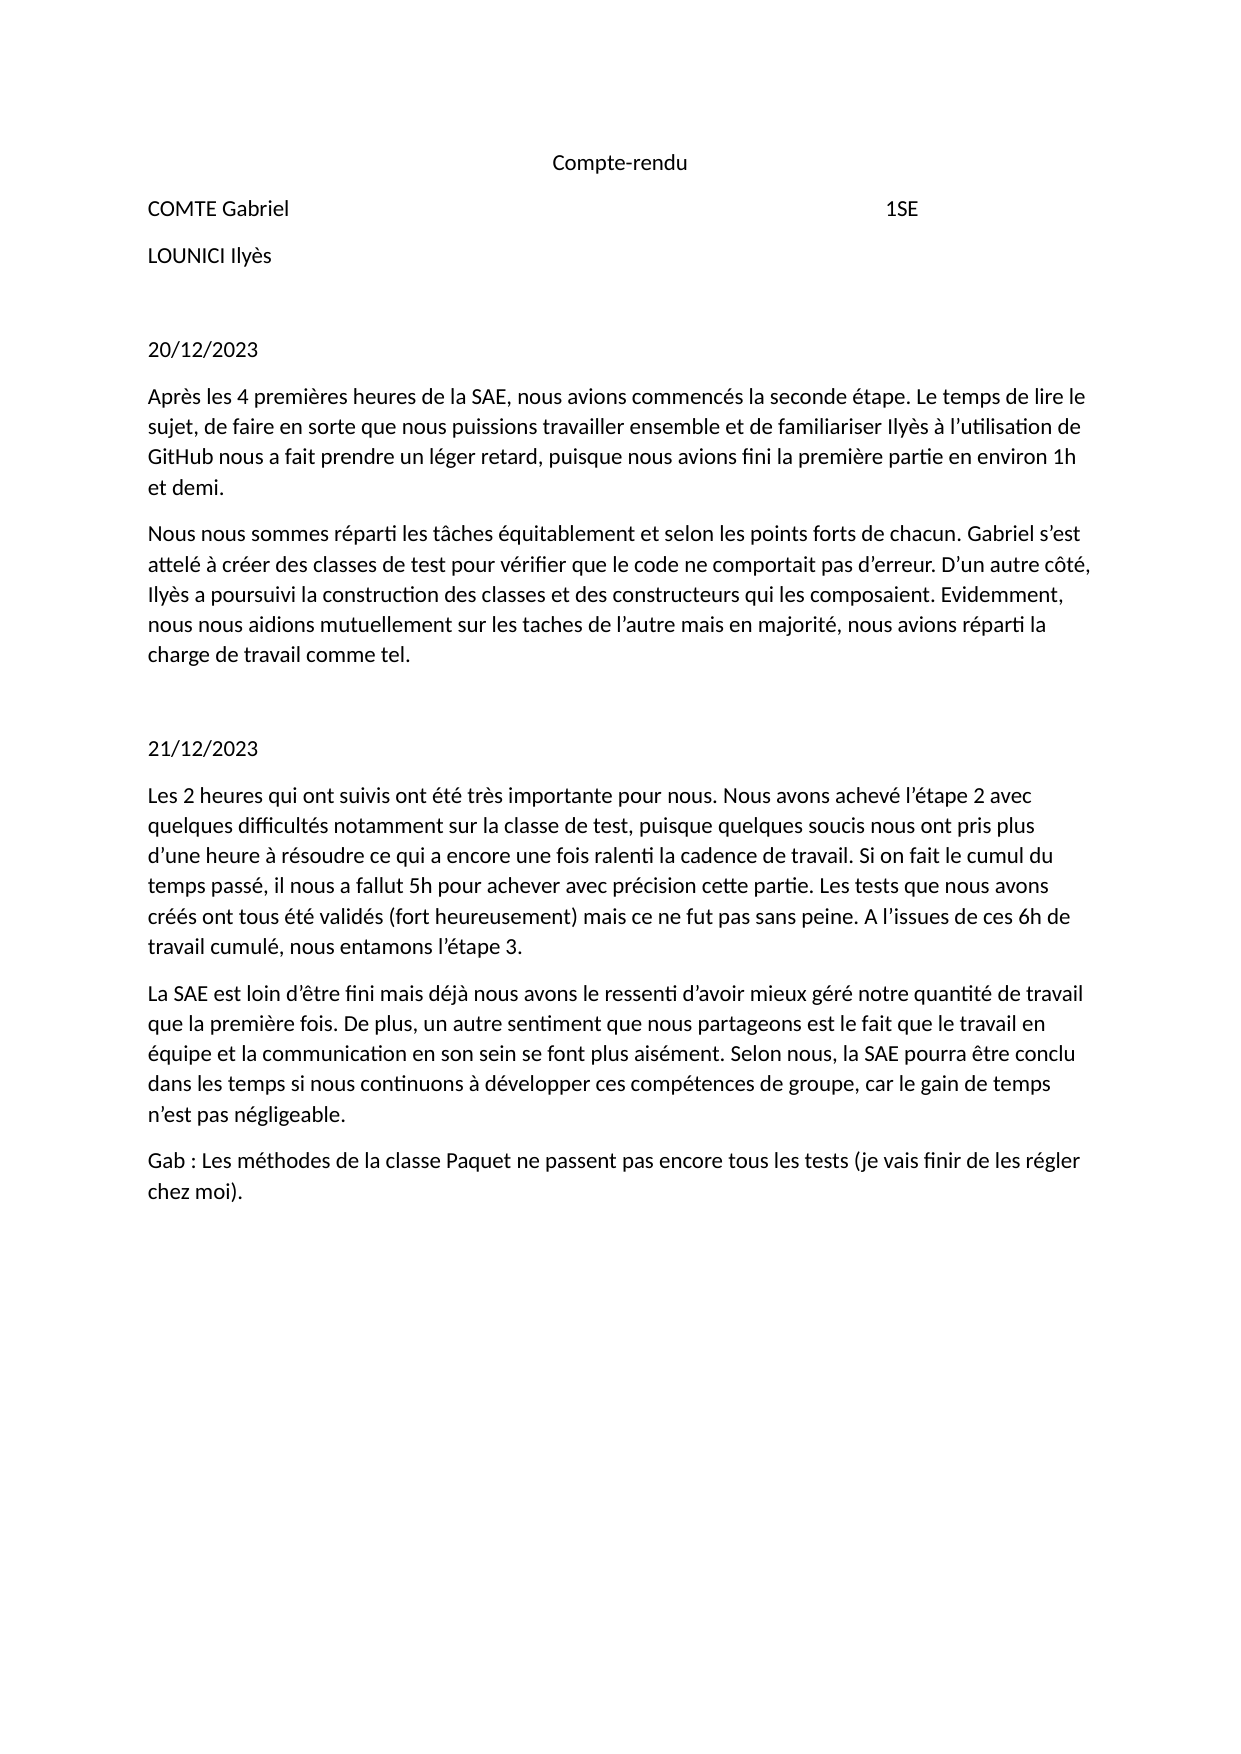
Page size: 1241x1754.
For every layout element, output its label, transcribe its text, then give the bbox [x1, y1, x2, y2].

text LOUNICI Ilyès [148, 241, 1093, 269]
text COMTE Gabriel 1SE [148, 194, 1093, 222]
text Compte-rendu [148, 148, 1093, 176]
text La SAE est loin d’être fini mais déjà nous avons le ressenti d’avoir mieux géré notre quantité de travail que la première fois. De plus, un autre sentiment que nous partageons est le fait que le travail en équipe et la communication en son sein se font plus aisément. Selon nous, la SAE pourra être conclu dans les temps si nous continuons à développer ces compétences de groupe, car le gain de temps n’est pas négligeable. [148, 979, 1093, 1128]
text 20/12/2023 [148, 335, 1093, 363]
text Les 2 heures qui ont suivis ont été très importante pour nous. Nous avons achevé l’étape 2 avec quelques difficultés notamment sur la classe de test, puisque quelques soucis nous ont pris plus d’une heure à résoudre ce qui a encore une fois ralenti la cadence de travail. Si on fait le cumul du temps passé, il nous a fallut 5h pour achever avec précision cette partie. Les tests que nous avons créés ont tous été validés (fort heureusement) mais ce ne fut pas sans peine. A l’issues de ces 6h de travail cumulé, nous entamons l’étape 3. [148, 781, 1093, 960]
text Après les 4 premières heures de la SAE, nous avions commencés la seconde étape. Le temps de lire le sujet, de faire en sorte que nous puissions travailler ensemble et de familiariser Ilyès à l’utilisation de GitHub nous a fait prendre un léger retard, puisque nous avions fini la première partie en environ 1h et demi. [148, 382, 1093, 501]
text 21/12/2023 [148, 734, 1093, 762]
text Nous nous sommes réparti les tâches équitablement et selon les points forts de chacun. Gabriel s’est attelé à créer des classes de test pour vérifier que le code ne comportait pas d’erreur. D’un autre côté, Ilyès a poursuivi la construction des classes et des constructeurs qui les composaient. Evidemment, nous nous aidions mutuellement sur les taches de l’autre mais en majorité, nous avions réparti la charge de travail comme tel. [148, 519, 1093, 668]
text Gab : Les méthodes de la classe Paquet ne passent pas encore tous les tests (je vais finir de les régler chez moi). [148, 1147, 1093, 1205]
